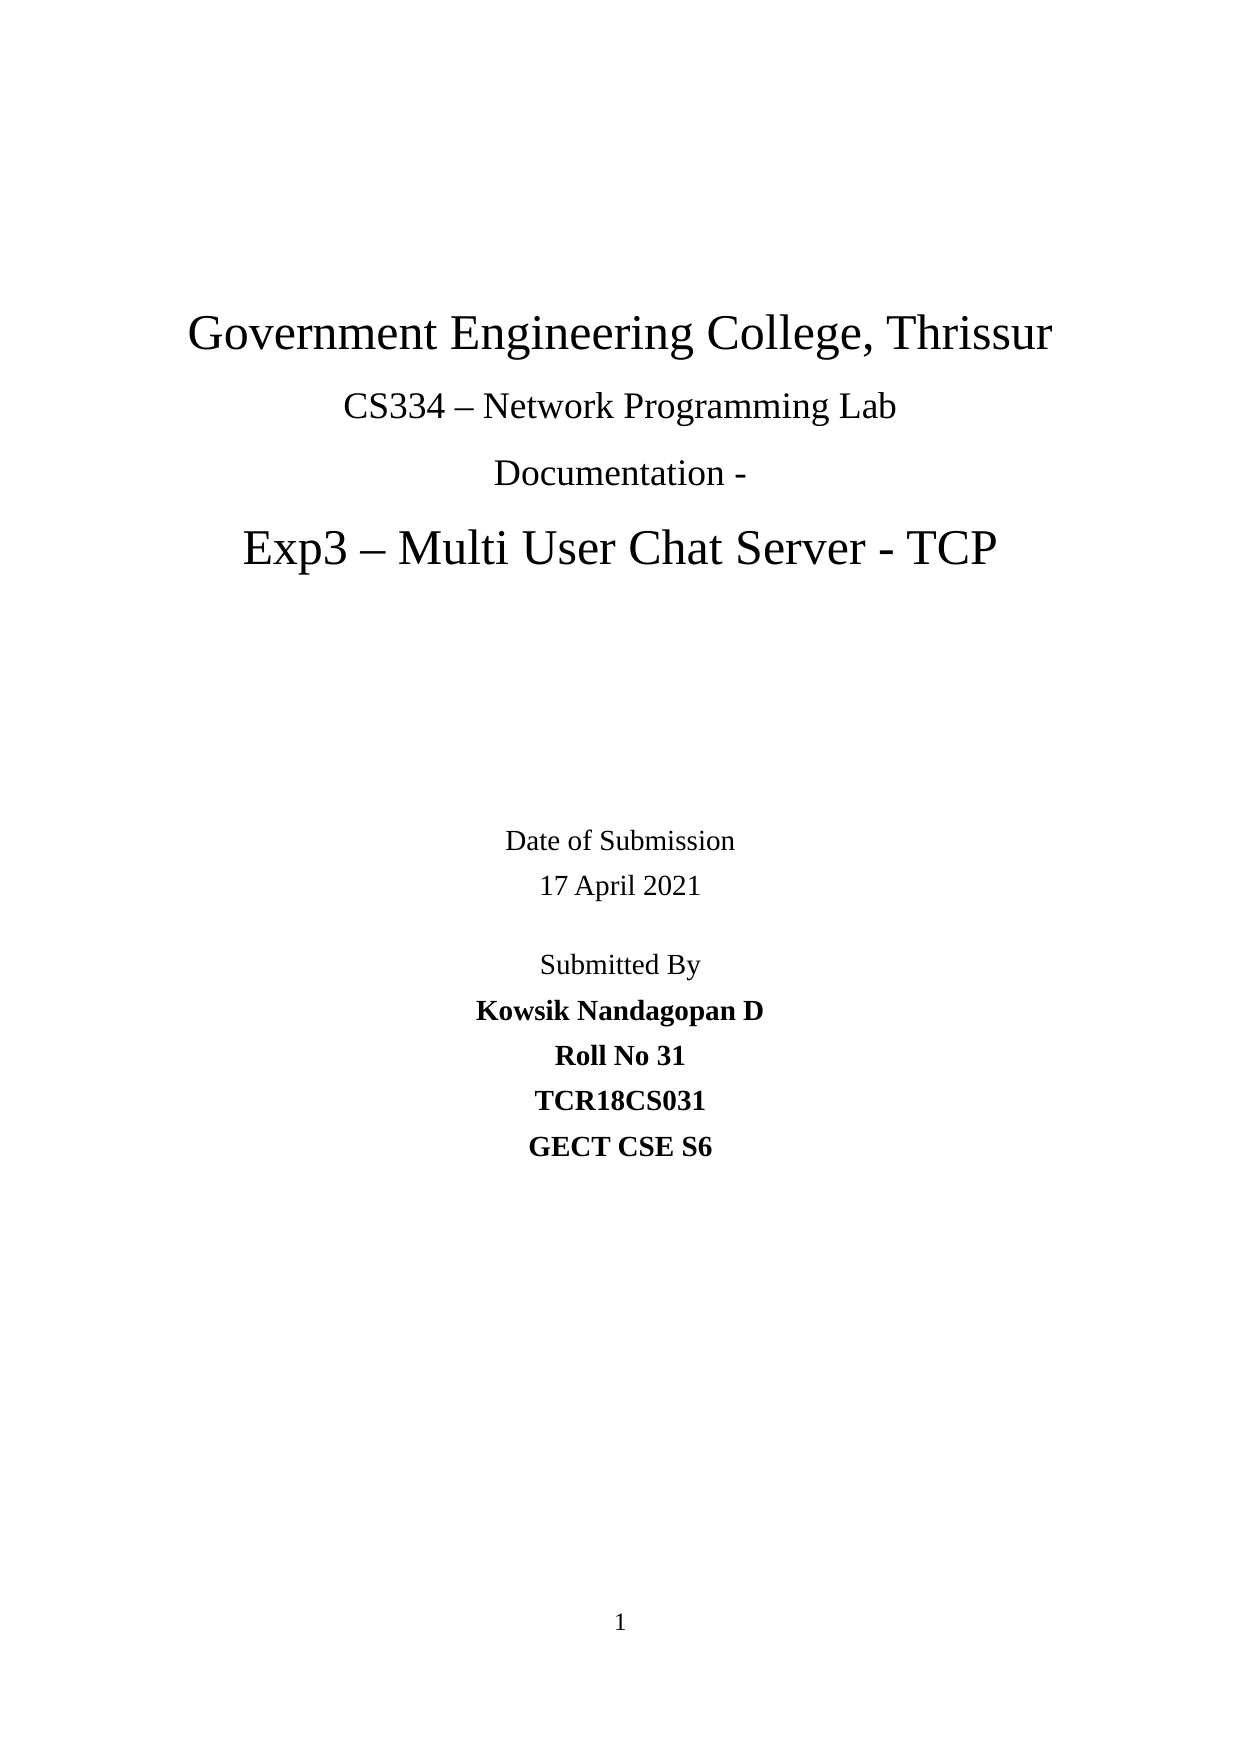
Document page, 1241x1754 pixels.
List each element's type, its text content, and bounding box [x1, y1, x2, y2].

text CS334 – Network Programming Lab [118, 384, 1122, 427]
text Documentation - [118, 451, 1122, 494]
text 17 April 2021 [118, 868, 1122, 902]
text Roll No 31 [118, 1038, 1122, 1072]
text Submitted By [118, 947, 1122, 981]
text Exp3 – Multi User Chat Server - TCP [118, 517, 1122, 575]
text TCR18CS031 [118, 1083, 1122, 1117]
text GECT CSE S6 [118, 1129, 1122, 1162]
text Kowsik Nandagopan D [118, 993, 1122, 1026]
text Government Engineering College, Thrissur [118, 302, 1122, 360]
text Date of Submission [118, 823, 1122, 856]
